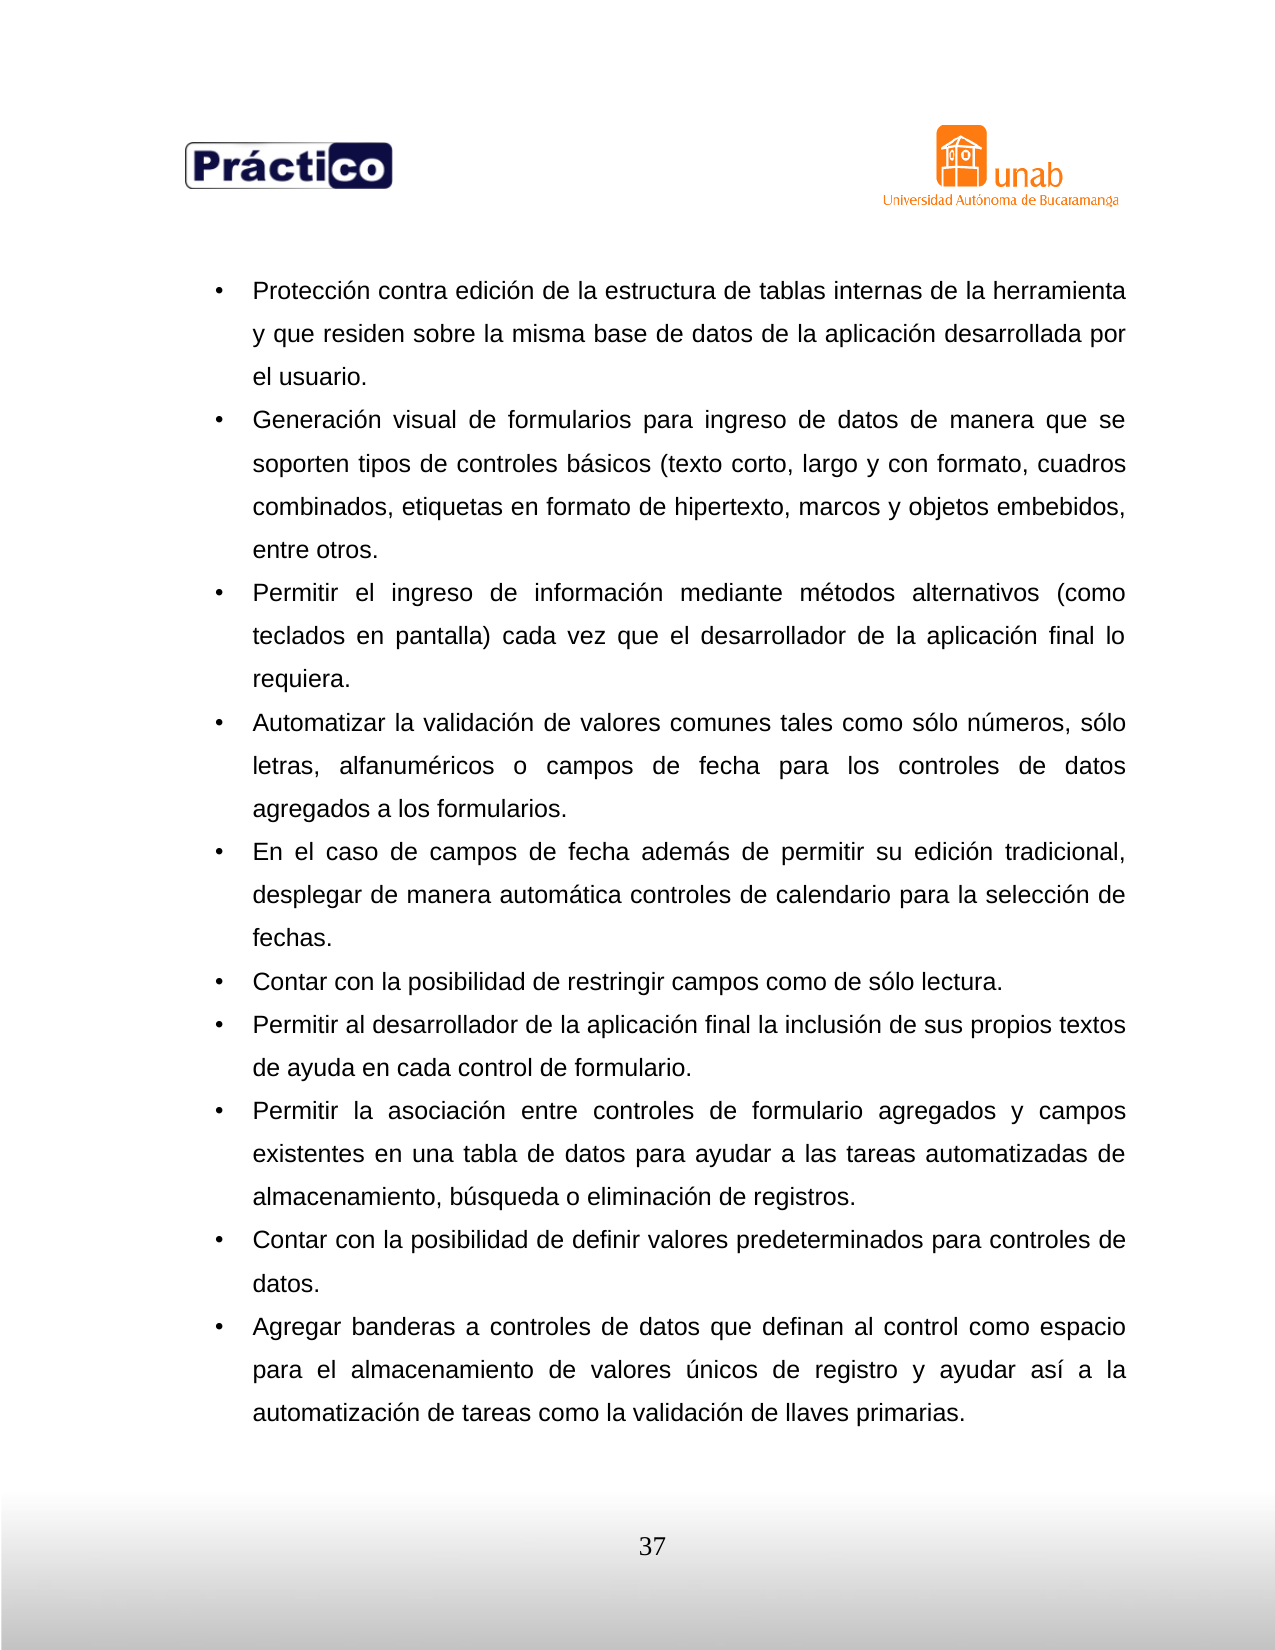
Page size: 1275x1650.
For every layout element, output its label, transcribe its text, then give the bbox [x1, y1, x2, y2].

list Generación visual de formularios para ingreso de datos de manera que se soporten tipos de controles básicos (texto corto, largo y con formato, cuadros combinados, etiquetas en formato de hipertexto, marcos y objetos embebidos, entre otros. [215, 405, 1127, 564]
list Permitir el ingreso de información mediante métodos alternativos (como teclados en pantalla) cada vez que el desarrollador de la aplicación final lo requiera. [215, 578, 1127, 693]
picture [1, 1472, 1275, 1650]
list Contar con la posibilidad de definir valores predeterminados para controles de datos. [215, 1226, 1127, 1297]
picture [883, 125, 1119, 207]
picture [182, 140, 395, 191]
list Protección contra edición de la estructura de tablas internas de la herramienta y que residen sobre la misma base de datos de la aplicación desarrollada por el usuario. [215, 276, 1127, 391]
list Contar con la posibilidad de restringir campos como de sólo lectura. [215, 966, 1127, 995]
list Permitir al desarrollador de la aplicación final la inclusión de sus propios textos de ayuda en cada control de formulario. [215, 1010, 1127, 1082]
list Permitir la asociación entre controles de formulario agregados y campos existentes en una tabla de datos para ayudar a las tareas automatizadas de almacenamiento, búsqueda o eliminación de registros. [215, 1096, 1127, 1211]
list En el caso de campos de fecha además de permitir su edición tradicional, desplegar de manera automática controles de calendario para la selección de fechas. [215, 837, 1127, 952]
list Agregar banderas a controles de datos que definan al control como espacio para el almacenamiento de valores únicos de registro y ayudar así a la automatización de tareas como la validación de llaves primarias. [215, 1312, 1127, 1427]
list Automatizar la validación de valores comunes tales como sólo números, sólo letras, alfanuméricos o campos de fecha para los controles de datos agregados a los formularios. [215, 707, 1127, 823]
